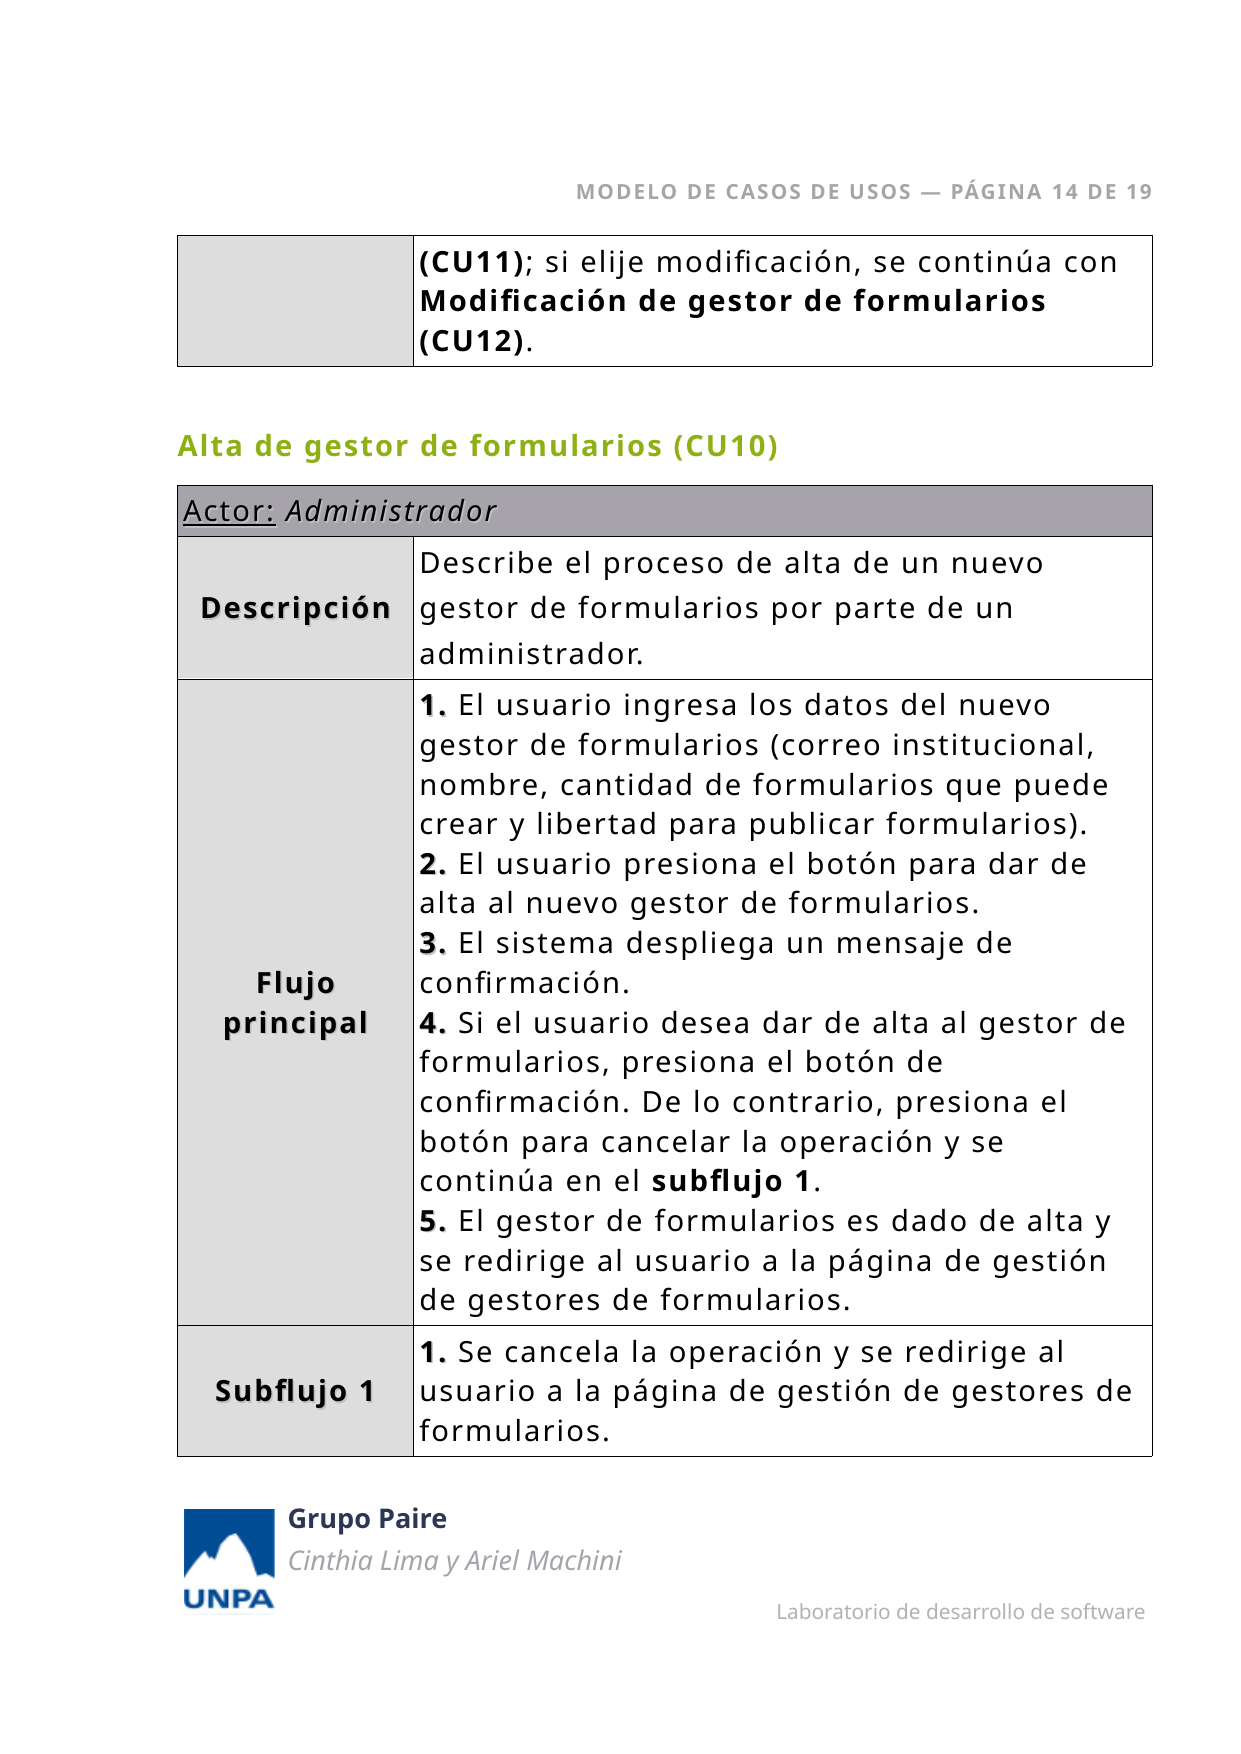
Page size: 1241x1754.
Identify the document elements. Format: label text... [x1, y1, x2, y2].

table_cell Describe el proceso de alta de un nuevo gestor de formularios por parte de un administrador. [414, 537, 1152, 678]
table_header Actor: Administrador [178, 486, 1152, 536]
table_cell (CU11); si elije modificación, se continúa con Modificación de gestor de formularios (CU12). [414, 236, 1152, 366]
picture [184, 1509, 275, 1615]
table_cell Descripción [178, 537, 413, 678]
table_cell Subflujo 1 [178, 1326, 413, 1456]
table_cell 1. El usuario ingresa los datos del nuevo gestor de formularios (correo institucional, nombre, cantidad de formularios que puede crear y libertad para publicar formularios). 2. El usuario presiona el botón para dar de alta al nuevo gestor de formularios. 3. El sistema despliega un mensaje de confirmación. 4. Si el usuario desea dar de alta al gestor de formularios, presiona el botón de confirmación. De lo contrario, presiona el botón para cancelar la operación y se continúa en el subflujo 1. 5. El gestor de formularios es dado de alta y se redirige al usuario a la página de gestión de gestores de formularios. [414, 680, 1152, 1325]
table_cell Flujo principal [178, 680, 413, 1325]
table_cell 1. Se cancela la operación y se redirige al usuario a la página de gestión de gestores de formularios. [414, 1326, 1152, 1456]
text Alta de gestor de formularios (CU10) [177, 425, 1152, 465]
table_cell [178, 236, 413, 366]
